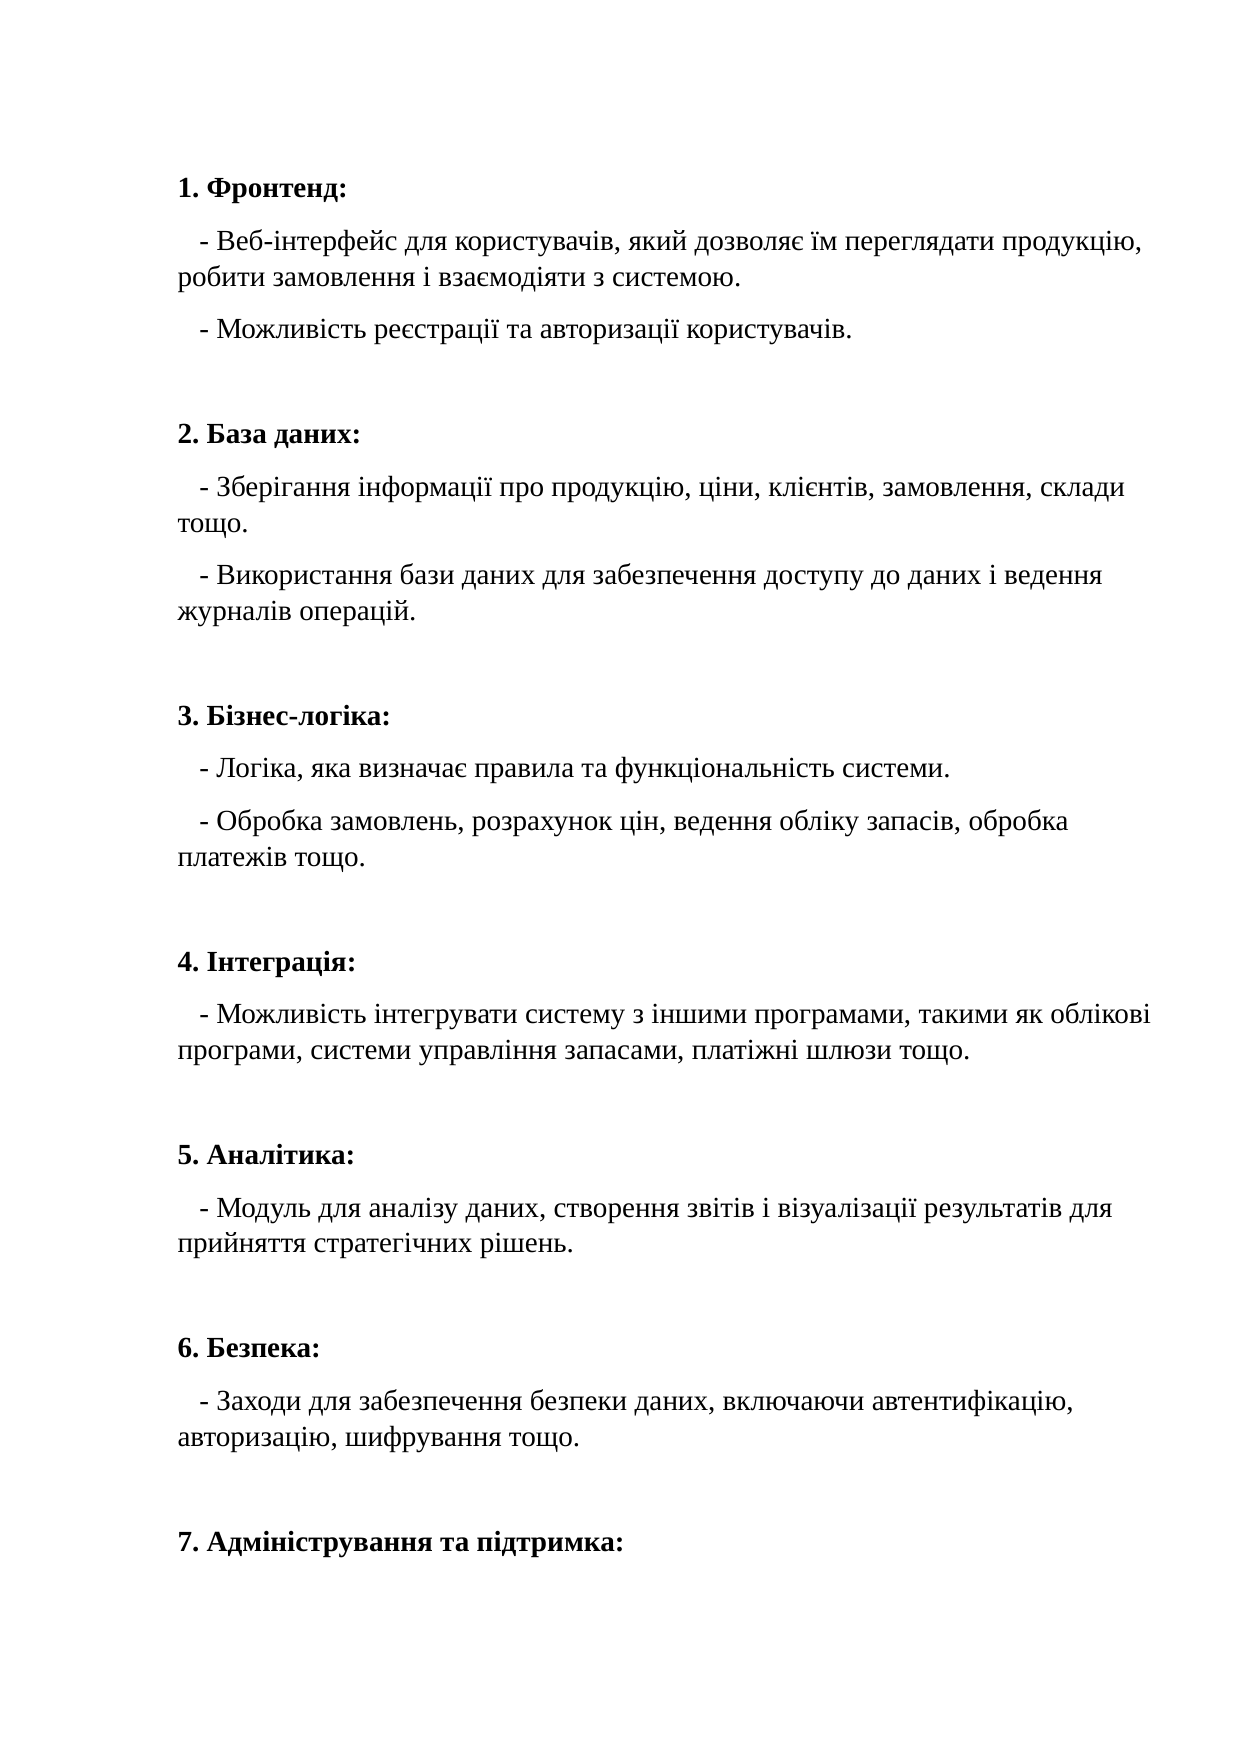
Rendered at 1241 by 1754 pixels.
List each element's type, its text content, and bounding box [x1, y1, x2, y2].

text - Зберігання інформації про продукцію, ціни, клієнтів, замовлення, склади тощо. [177, 469, 1152, 538]
text 2. База даних: [177, 416, 1152, 450]
text - Використання бази даних для забезпечення доступу до даних і ведення журналів операцій. [177, 557, 1152, 627]
text - Заходи для забезпечення безпеки даних, включаючи автентифікацію, авторизацію, шифрування тощо. [177, 1383, 1152, 1452]
text 1. Фронтенд: [177, 171, 1152, 204]
text - Модуль для аналізу даних, створення звітів і візуалізації результатів для прийняття стратегічних рішень. [177, 1190, 1152, 1259]
text - Логіка, яка визначає правила та функціональність системи. [177, 751, 1152, 784]
text - Веб-інтерфейс для користувачів, який дозволяє їм переглядати продукцію, робити замовлення і взаємодіяти з системою. [177, 223, 1152, 292]
text 3. Бізнес-логіка: [177, 698, 1152, 732]
text 4. Інтеграція: [177, 944, 1152, 977]
text 7. Адміністрування та підтримка: [177, 1524, 1152, 1557]
text 6. Безпека: [177, 1331, 1152, 1364]
text - Можливість інтегрувати систему з іншими програмами, такими як облікові програми, системи управління запасами, платіжні шлюзи тощо. [177, 996, 1152, 1066]
text 5. Аналітика: [177, 1137, 1152, 1171]
text - Можливість реєстрації та авторизації користувачів. [177, 311, 1152, 345]
text - Обробка замовлень, розрахунок цін, ведення обліку запасів, обробка платежів тощо. [177, 803, 1152, 872]
